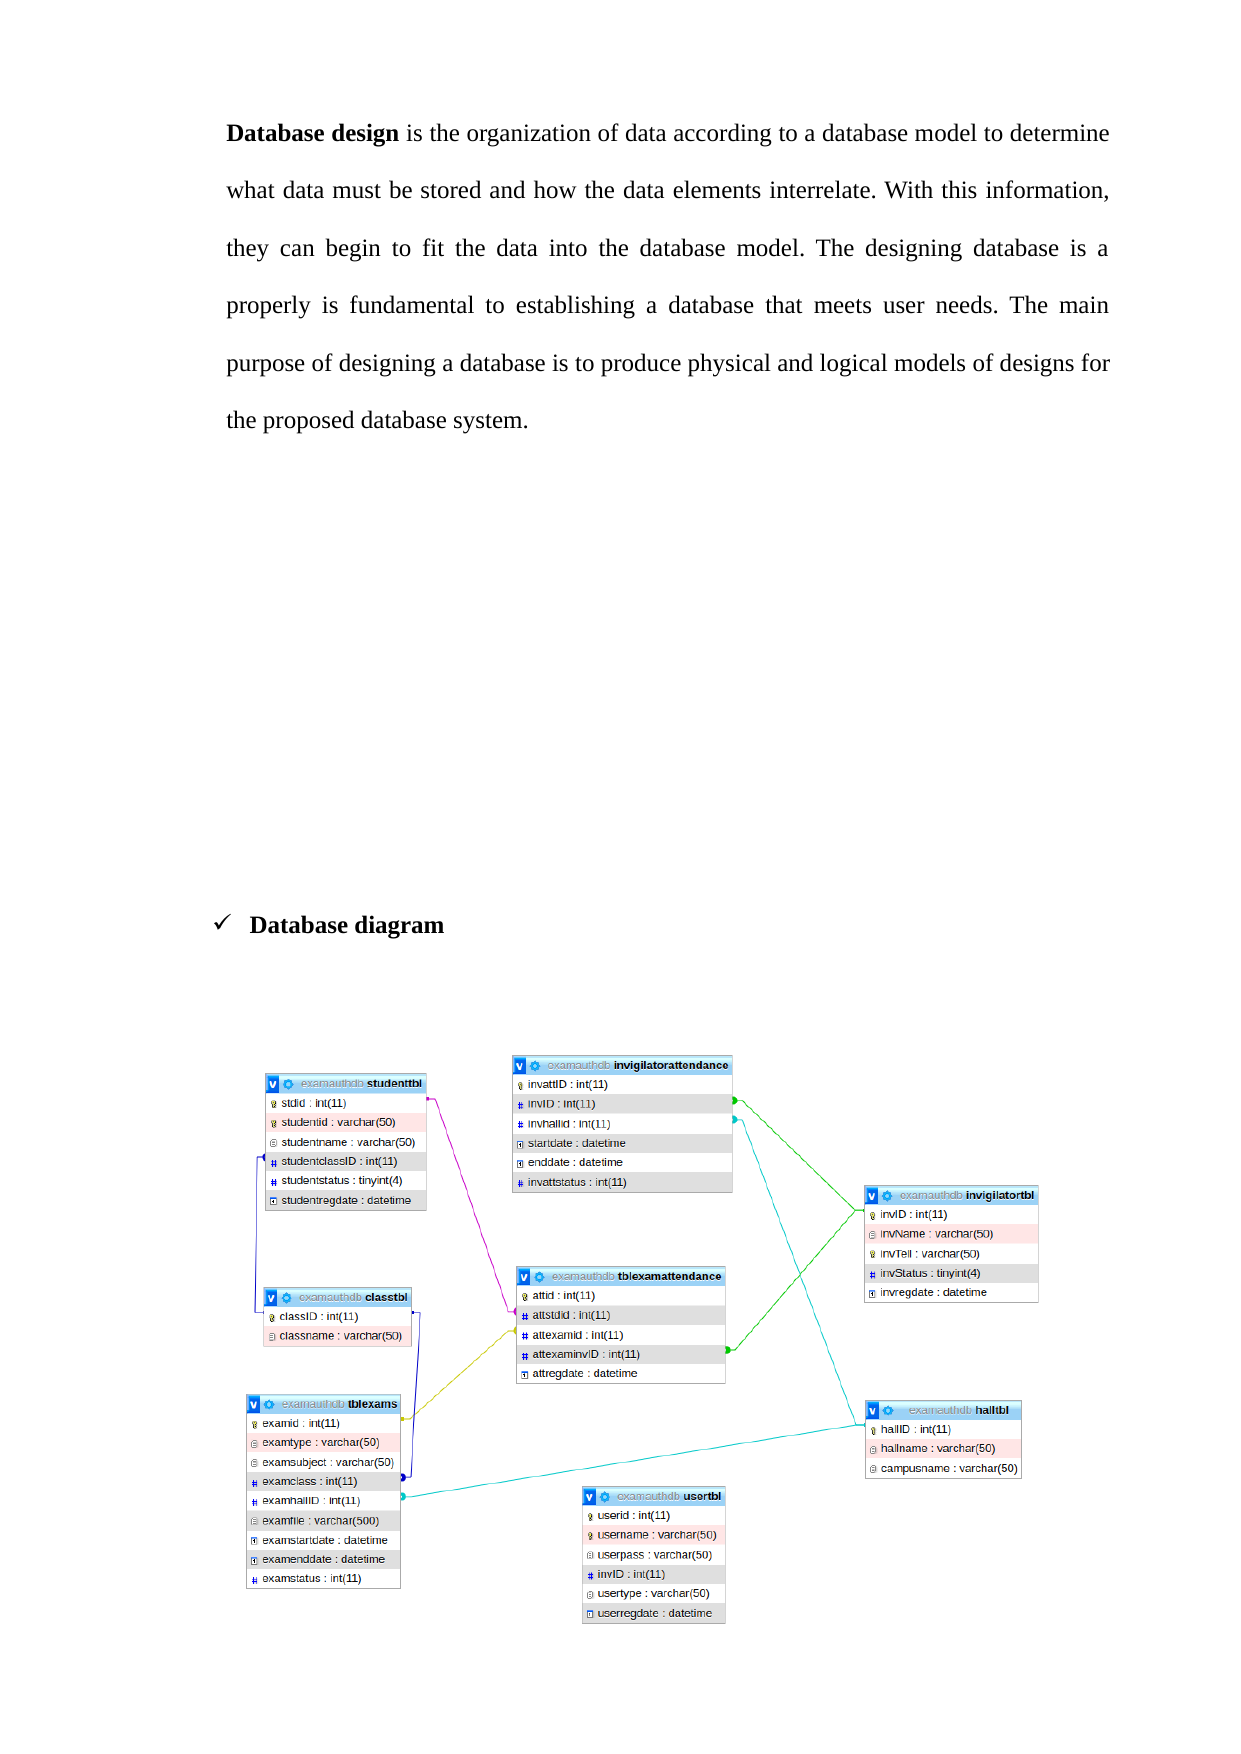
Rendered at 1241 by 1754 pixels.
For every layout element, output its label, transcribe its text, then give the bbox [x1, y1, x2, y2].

picture [134, 1025, 1174, 1627]
text Database design is the organization of data according to a database model to determine what data must be stored and how the data elements interrelate. With this information, they can begin to fit the data into the database model. The designing database is a properly is fundamental to establishing a database that meets user needs. The main purpose of designing a database is to produce physical and logical models of designs for the proposed database system. [226, 118, 1110, 434]
list Database diagram [212, 910, 1110, 939]
